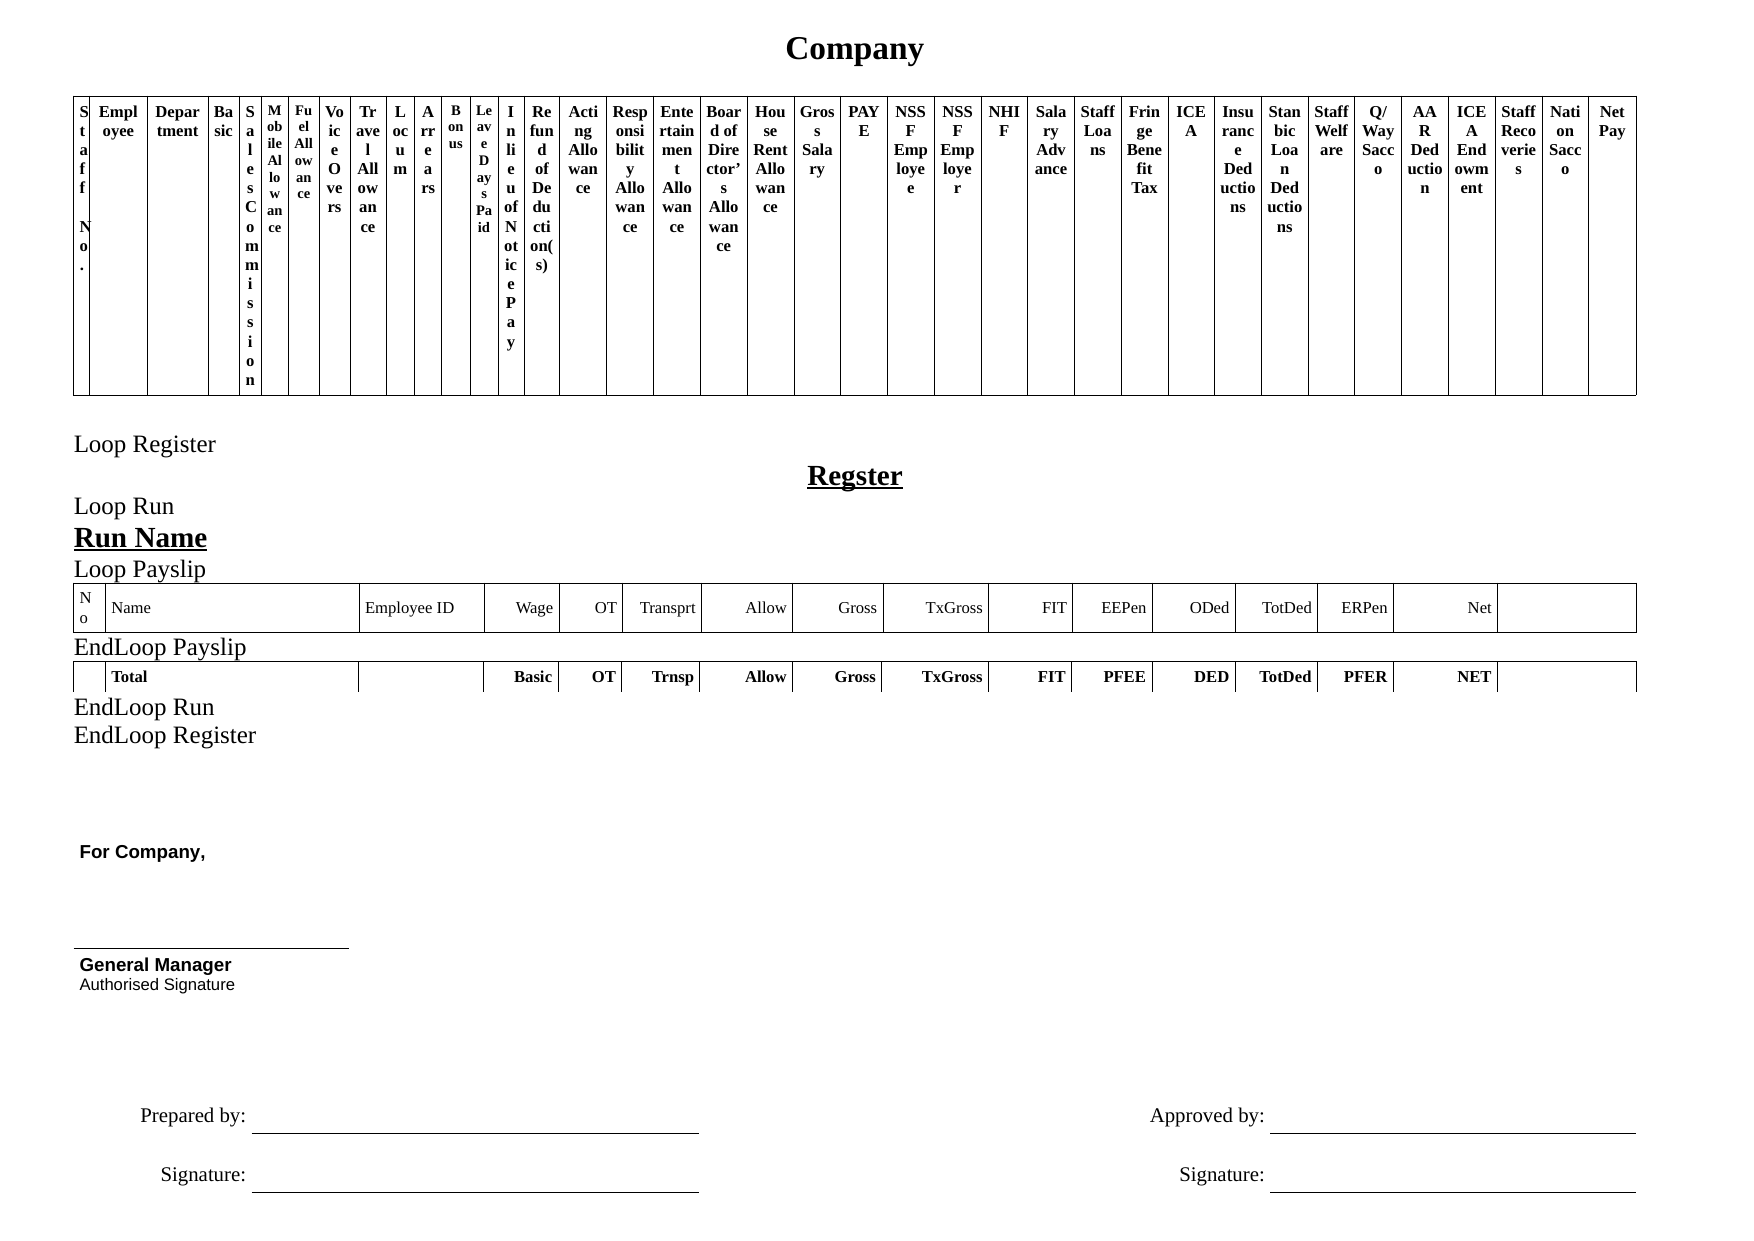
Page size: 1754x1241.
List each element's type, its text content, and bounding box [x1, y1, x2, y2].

table_header ODed [1153, 584, 1235, 632]
text EndLoop Run [73, 692, 1636, 721]
table_header Allow [700, 662, 792, 692]
table_header [359, 662, 483, 692]
table_header Name [106, 584, 359, 632]
table_header EEPen [1073, 584, 1152, 632]
text EndLoop Register [73, 721, 1636, 749]
table_header No [74, 584, 105, 632]
table_header Gross [793, 584, 883, 632]
table_header PFER [1318, 662, 1393, 692]
table_header FIT [989, 662, 1071, 692]
table_header [74, 662, 105, 692]
text Loop Register [73, 429, 1636, 458]
text Loop Run [73, 491, 1636, 520]
text Loop Payslip [73, 554, 1636, 582]
table_header TxGross [884, 584, 988, 632]
table_header [1498, 584, 1636, 632]
table_header OT [560, 584, 622, 632]
table_header Transprt [623, 584, 701, 632]
table_cell General Manager Authorised Signature [74, 949, 349, 1000]
table_header DED [1153, 662, 1235, 692]
table_header ERPen [1318, 584, 1393, 632]
table_header FIT [989, 584, 1072, 632]
table_header Employee ID [360, 584, 484, 632]
table_header OT [559, 662, 621, 692]
table_header Wage [485, 584, 559, 632]
table_header TotDed [1236, 662, 1317, 692]
table_header Gross [793, 662, 881, 692]
table_header TotDed [1236, 584, 1317, 632]
table_header TxGross [882, 662, 988, 692]
table_header For Company, [74, 836, 349, 948]
table_header NET [1394, 662, 1497, 692]
text EndLoop Payslip [73, 633, 1636, 661]
table_cell [349, 948, 1636, 1000]
table_header PFEE [1072, 662, 1152, 692]
table_header [349, 836, 1636, 948]
table_header Trnsp [622, 662, 699, 692]
table_header Net [1394, 584, 1497, 632]
table_header [1498, 662, 1636, 692]
table_header Basic [484, 662, 558, 692]
table_header Allow [702, 584, 792, 632]
text Regster [73, 458, 1636, 491]
text Run Name [73, 520, 1636, 554]
table_header Total [106, 662, 358, 692]
